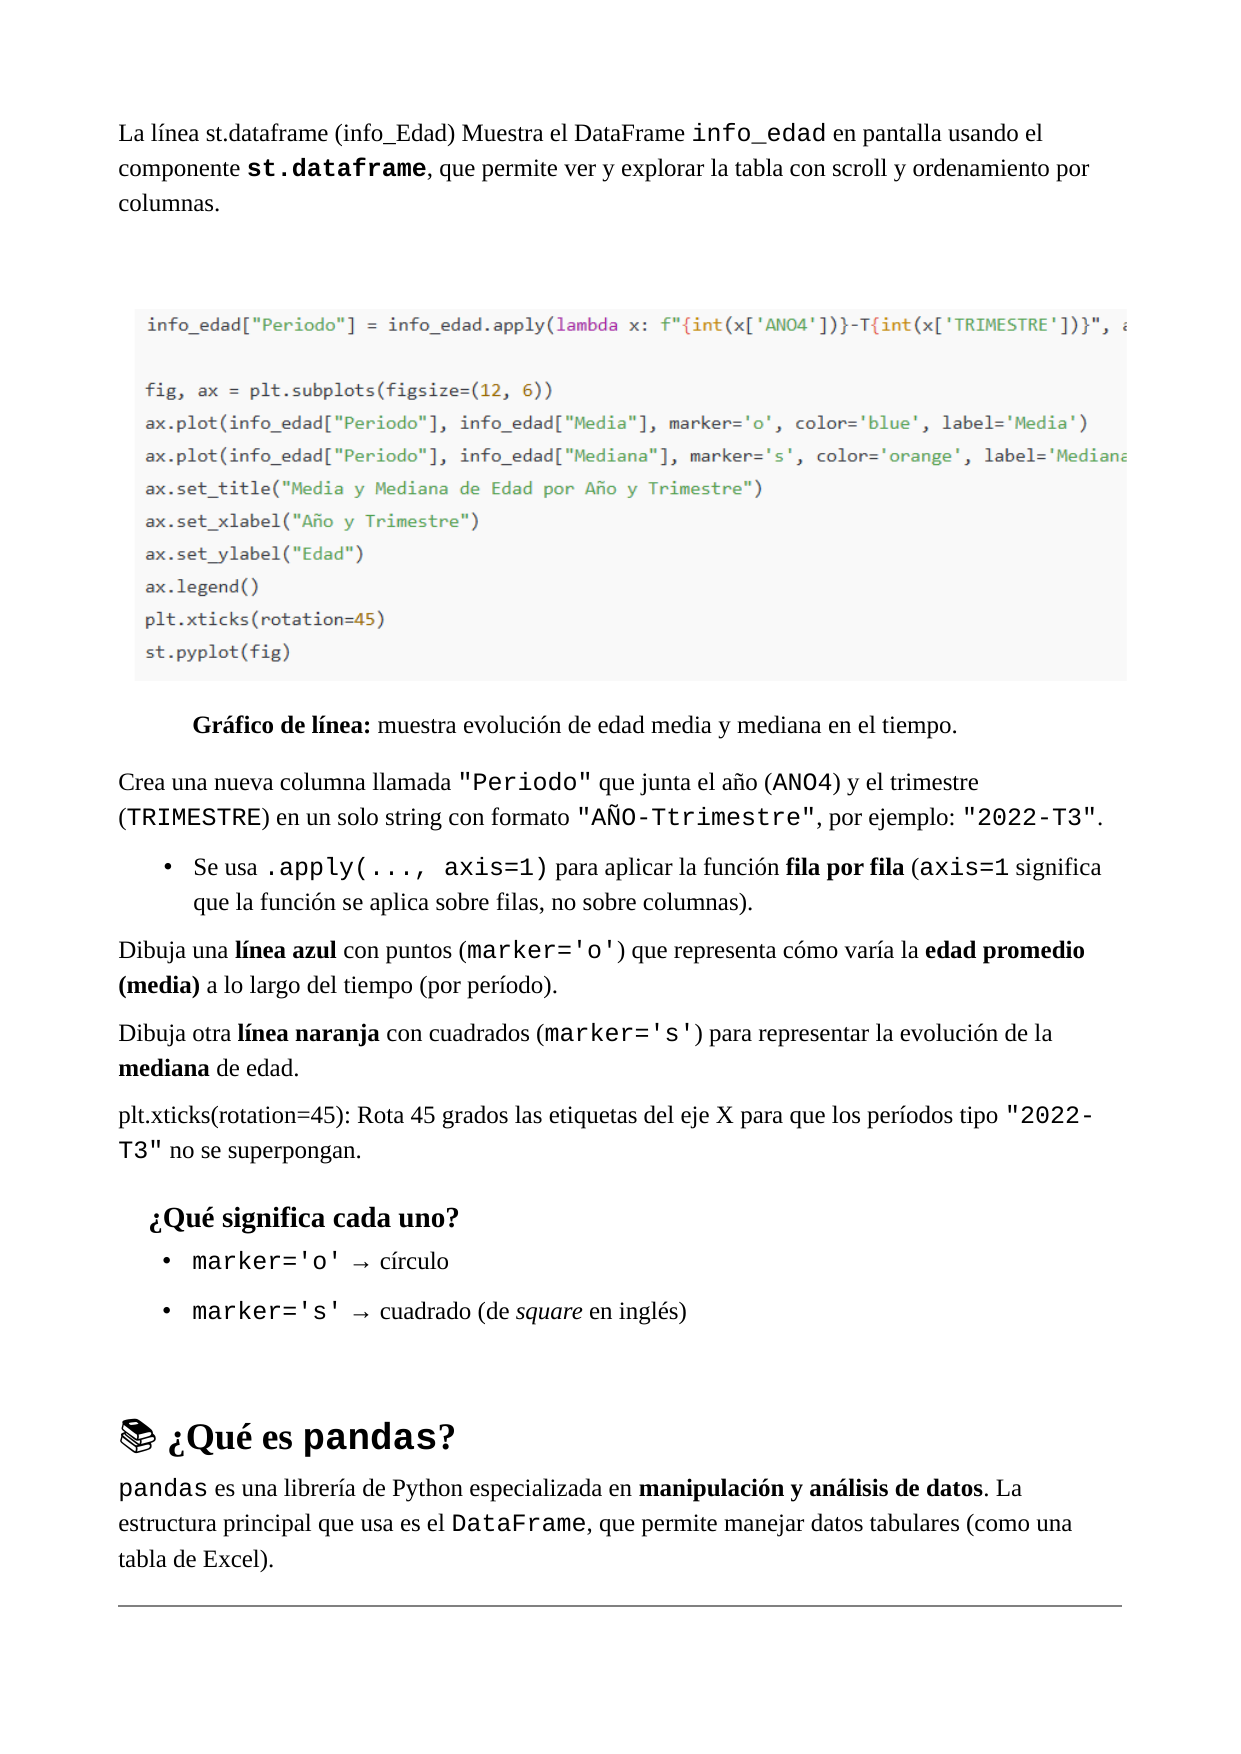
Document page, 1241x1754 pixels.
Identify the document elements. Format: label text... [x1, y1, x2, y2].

subtitle 🎯 ¿Qué significa cada uno? [118, 1200, 1122, 1234]
text plt.xticks(rotation=45): Rota 45 grados las etiquetas del eje X para que los períodos tipo "2022-T3" no se superpongan. [118, 1101, 1122, 1166]
picture [134, 309, 1139, 681]
text Crea una nueva columna llamada "Periodo" que junta el año (ANO4) y el trimestre (TRIMESTRE) en un solo string con formato "AÑO-Ttrimestre", por ejemplo: "2022-T3". [118, 767, 1122, 833]
text Dibuja una línea azul con puntos (marker='o') que representa cómo varía la edad promedio (media) a lo largo del tiempo (por período). [118, 935, 1122, 999]
list Se usa .apply(..., axis=1) para aplicar la función fila por fila (axis=1 significa que la función se aplica sobre filas, no sobre columnas). [164, 852, 1122, 916]
text La línea st.dataframe (info_Edad) Muestra el DataFrame info_edad en pantalla usando el componente st.dataframe, que permite ver y explorar la tabla con scroll y ordenamiento por columnas. [118, 118, 1122, 217]
list marker='s' → cuadrado (de square en inglés) [162, 1296, 1122, 1327]
text Gráfico de línea: muestra evolución de edad media y mediana en el tiempo. [118, 710, 1122, 738]
text Dibuja otra línea naranja con cuadrados (marker='s') para representar la evolución de la mediana de edad. [118, 1018, 1122, 1082]
subtitle 📚 ¿Qué es pandas? [118, 1415, 1122, 1461]
text pandas es una librería de Python especializada en manipulación y análisis de datos. La estructura principal que usa es el DataFrame, que permite manejar datos tabulares (como una tabla de Excel). [118, 1473, 1122, 1572]
list marker='o' → círculo [162, 1246, 1122, 1277]
